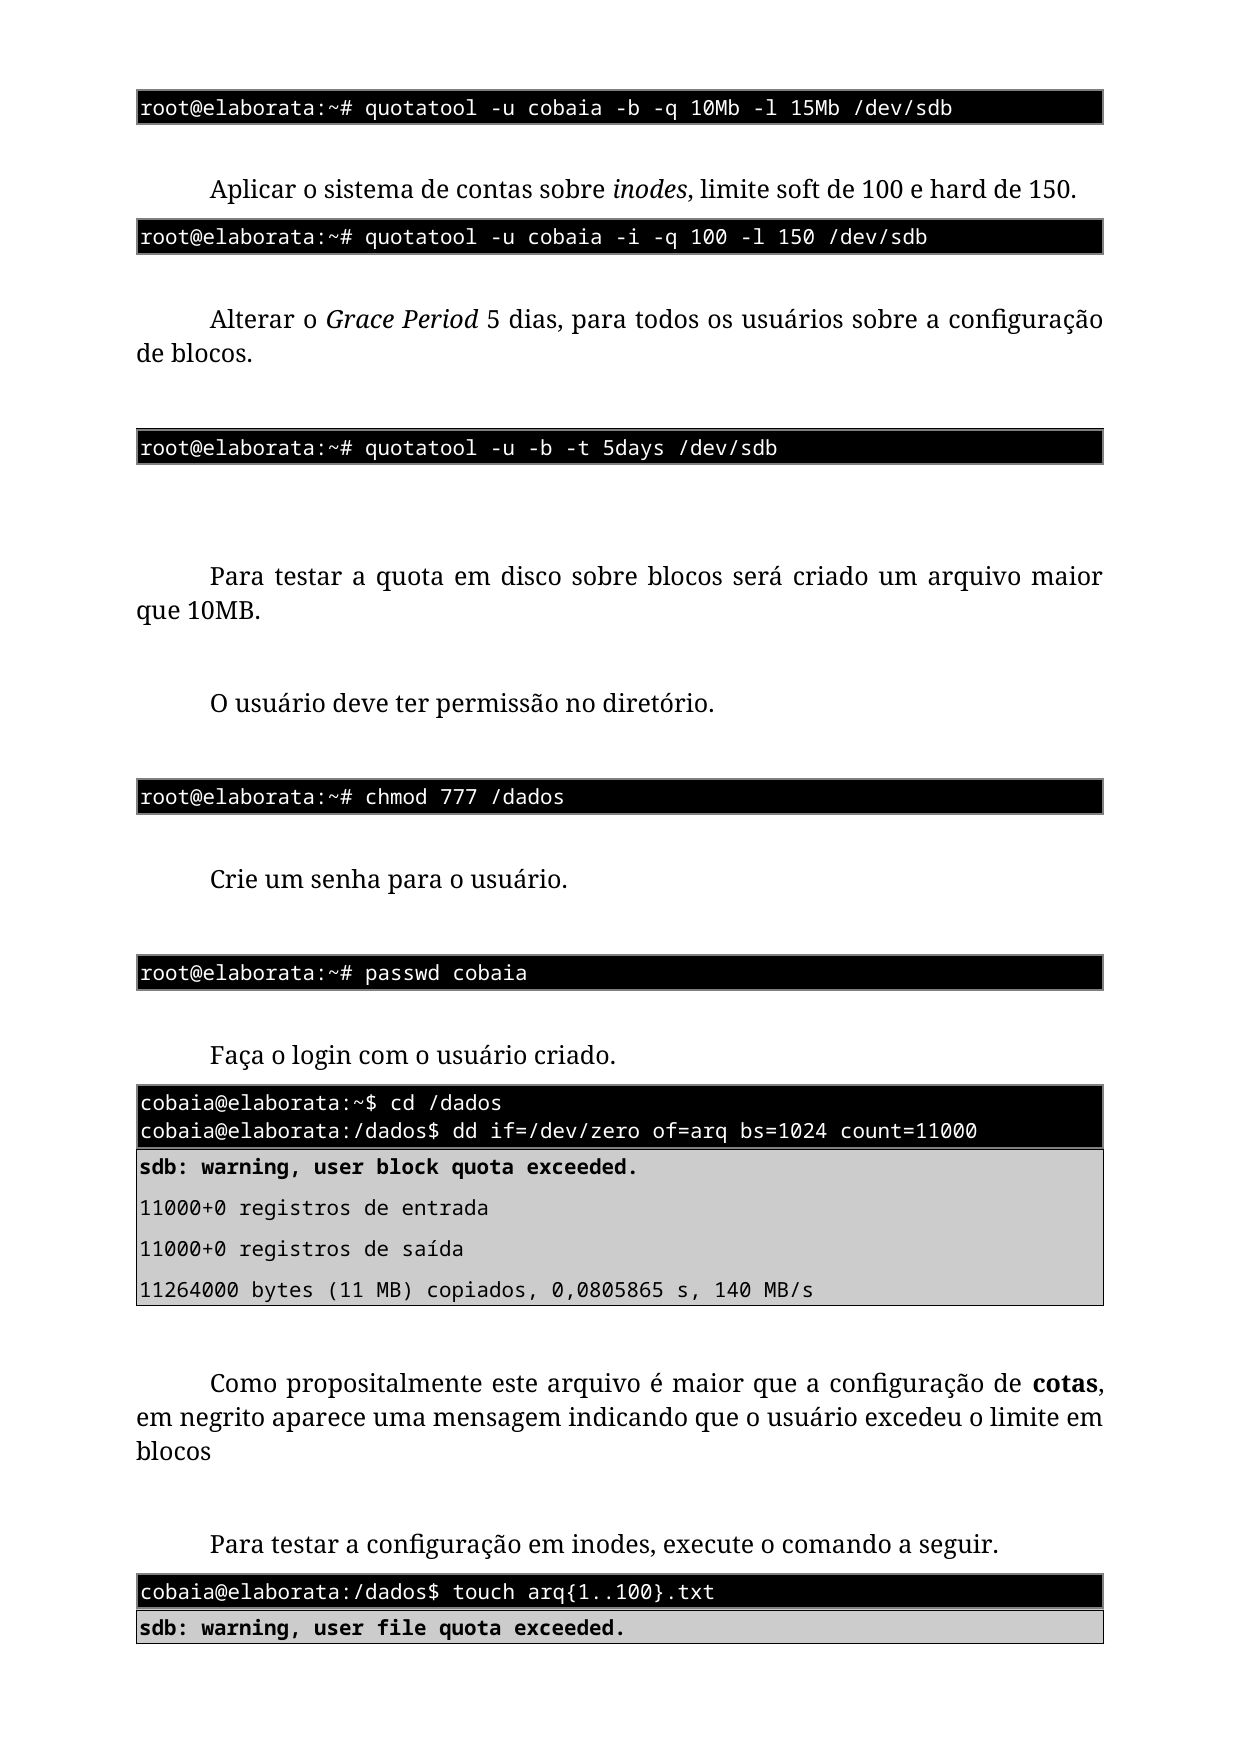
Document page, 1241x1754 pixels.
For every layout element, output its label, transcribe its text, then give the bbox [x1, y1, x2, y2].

text root@elaborata:~# passwd cobaia [138, 956, 1102, 989]
text cobaia@elaborata:/dados$ dd if=/dev/zero of=arq bs=1024 count=11000 [138, 1112, 1102, 1147]
text Crie um senha para o usuário. [136, 861, 1104, 895]
text sdb: warning, user block quota exceeded. [137, 1150, 1103, 1181]
text Faça o login com o usuário criado. [136, 1037, 1104, 1072]
text 11000+0 registros de saída [137, 1231, 1103, 1262]
text Para testar a configuração em inodes, execute o comando a seguir. [136, 1526, 1104, 1560]
text root@elaborata:~# quotatool -u -b -t 5days /dev/sdb [138, 431, 1102, 463]
text 11000+0 registros de entrada [137, 1190, 1103, 1222]
text root@elaborata:~# quotatool -u cobaia -b -q 10Mb -l 15Mb /dev/sdb [138, 91, 1102, 123]
text Para testar a quota em disco sobre blocos será criado um arquivo maior que 10MB. [136, 558, 1104, 626]
text root@elaborata:~# quotatool -u cobaia -i -q 100 -l 150 /dev/sdb [138, 220, 1102, 253]
text Como propositalmente este arquivo é maior que a configuração de cotas, em negrito aparece uma mensagem indicando que o usuário excedeu o limite em blocos [136, 1365, 1104, 1467]
text sdb: warning, user file quota exceeded. [137, 1611, 1103, 1643]
text Alterar o Grace Period 5 dias, para todos os usuários sobre a configuração de blocos. [136, 302, 1104, 370]
text cobaia@elaborata:~$ cd /dados [138, 1086, 1102, 1112]
text root@elaborata:~# chmod 777 /dados [138, 780, 1102, 813]
text 11264000 bytes (11 MB) copiados, 0,0805865 s, 140 MB/s [137, 1272, 1103, 1305]
text Aplicar o sistema de contas sobre inodes, limite soft de 100 e hard de 150. [136, 172, 1104, 206]
text cobaia@elaborata:/dados$ touch arq{1..100}.txt [138, 1575, 1102, 1607]
text O usuário deve ter permissão no diretório. [136, 685, 1104, 719]
